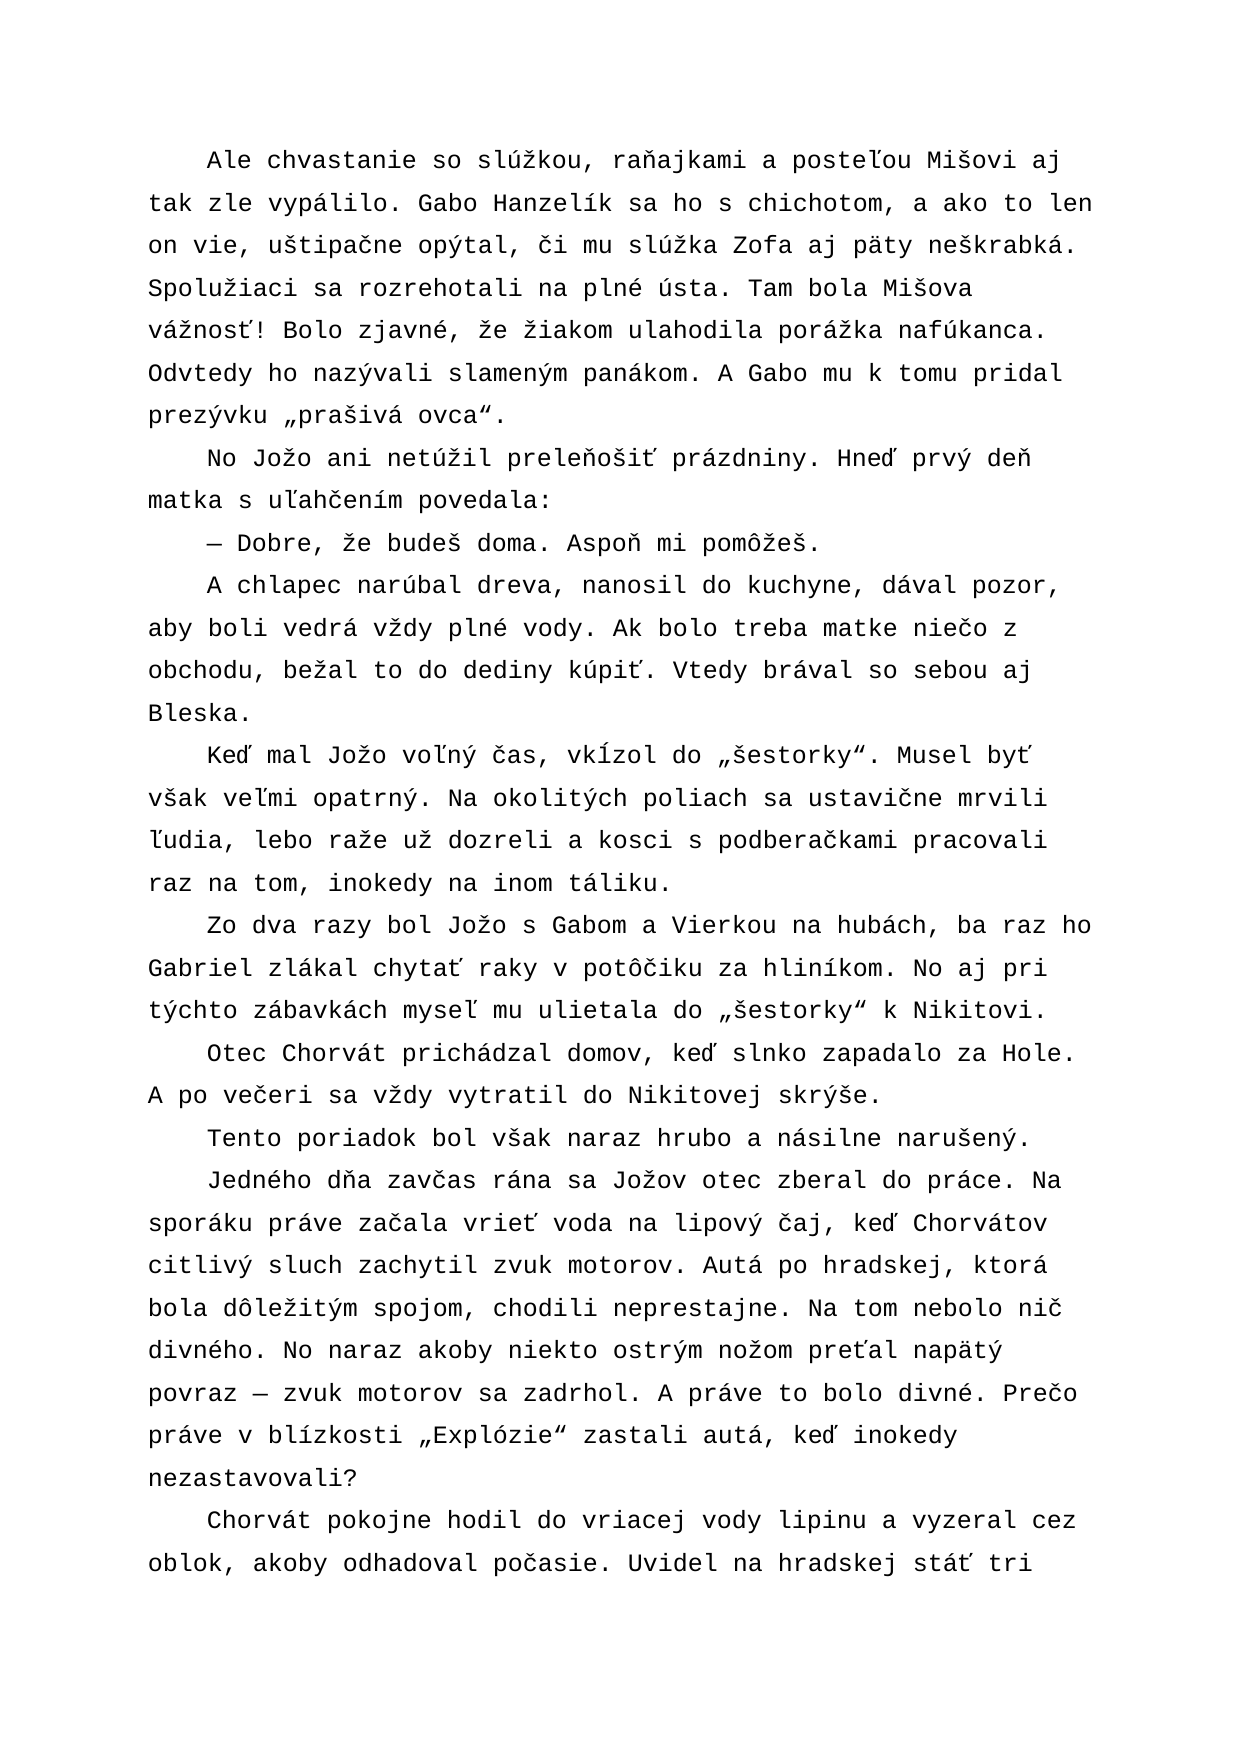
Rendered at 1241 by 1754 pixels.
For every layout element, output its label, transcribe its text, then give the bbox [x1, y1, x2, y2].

text Jedného dňa zavčas rána sa Jožov otec zberal do práce. Na sporáku práve začala vrieť voda na lipový čaj, keď Chorvátov citlivý sluch zachytil zvuk motorov. Autá po hradskej, ktorá bola dôležitým spojom, chodili neprestajne. Na tom nebolo nič divného. No naraz akoby niekto ostrým nožom preťal napätý povraz — zvuk motorov sa zadrhol. A práve to bolo divné. Prečo práve v blízkosti „Explózie“ zastali autá, keď inokedy nezastavovali? [148, 1168, 1093, 1493]
text Keď mal Jožo voľný čas, vkĺzol do „šestorky“. Musel byť však veľmi opatrný. Na okolitých poliach sa ustavične mrvili ľudia, lebo raže už dozreli a kosci s podberačkami pracovali raz na tom, inokedy na inom táliku. [148, 743, 1093, 898]
text Otec Chorvát prichádzal domov, keď slnko zapadalo za Hole. A po večeri sa vždy vytratil do Nikitovej skrýše. [148, 1040, 1093, 1111]
text Zo dva razy bol Jožo s Gabom a Vierkou na hubách, ba raz ho Gabriel zlákal chytať raky v potôčiku za hliníkom. No aj pri týchto zábavkách myseľ mu ulietala do „šestorky“ k Nikitovi. [148, 913, 1093, 1026]
text A chlapec narúbal dreva, nanosil do kuchyne, dával pozor, aby boli vedrá vždy plné vody. Ak bolo treba matke niečo z obchodu, bežal to do dediny kúpiť. Vtedy brával so sebou aj Bleska. [148, 573, 1093, 728]
text No Jožo ani netúžil preleňošiť prázdniny. Hneď prvý deň matka s uľahčením povedala: [148, 445, 1093, 516]
text Tento poriadok bol však naraz hrubo a násilne narušený. [148, 1125, 1093, 1153]
text — Dobre, že budeš doma. Aspoň mi pomôžeš. [148, 530, 1093, 558]
text Chorvát pokojne hodil do vriacej vody lipinu a vyzeral cez oblok, akoby odhadoval počasie. Uvidel na hradskej stáť tri [148, 1508, 1093, 1578]
text Ale chvastanie so slúžkou, raňajkami a posteľou Mišovi aj tak zle vypálilo. Gabo Hanzelík sa ho s chichotom, a ako to len on vie, uštipačne opýtal, či mu slúžka Zofa aj päty neškrabká. Spolužiaci sa rozrehotali na plné ústa. Tam bola Mišova vážnosť! Bolo zjavné, že žiakom ulahodila porážka nafúkanca. Odvtedy ho nazývali slameným panákom. A Gabo mu k tomu pridal prezývku „prašivá ovca“. [148, 148, 1093, 431]
